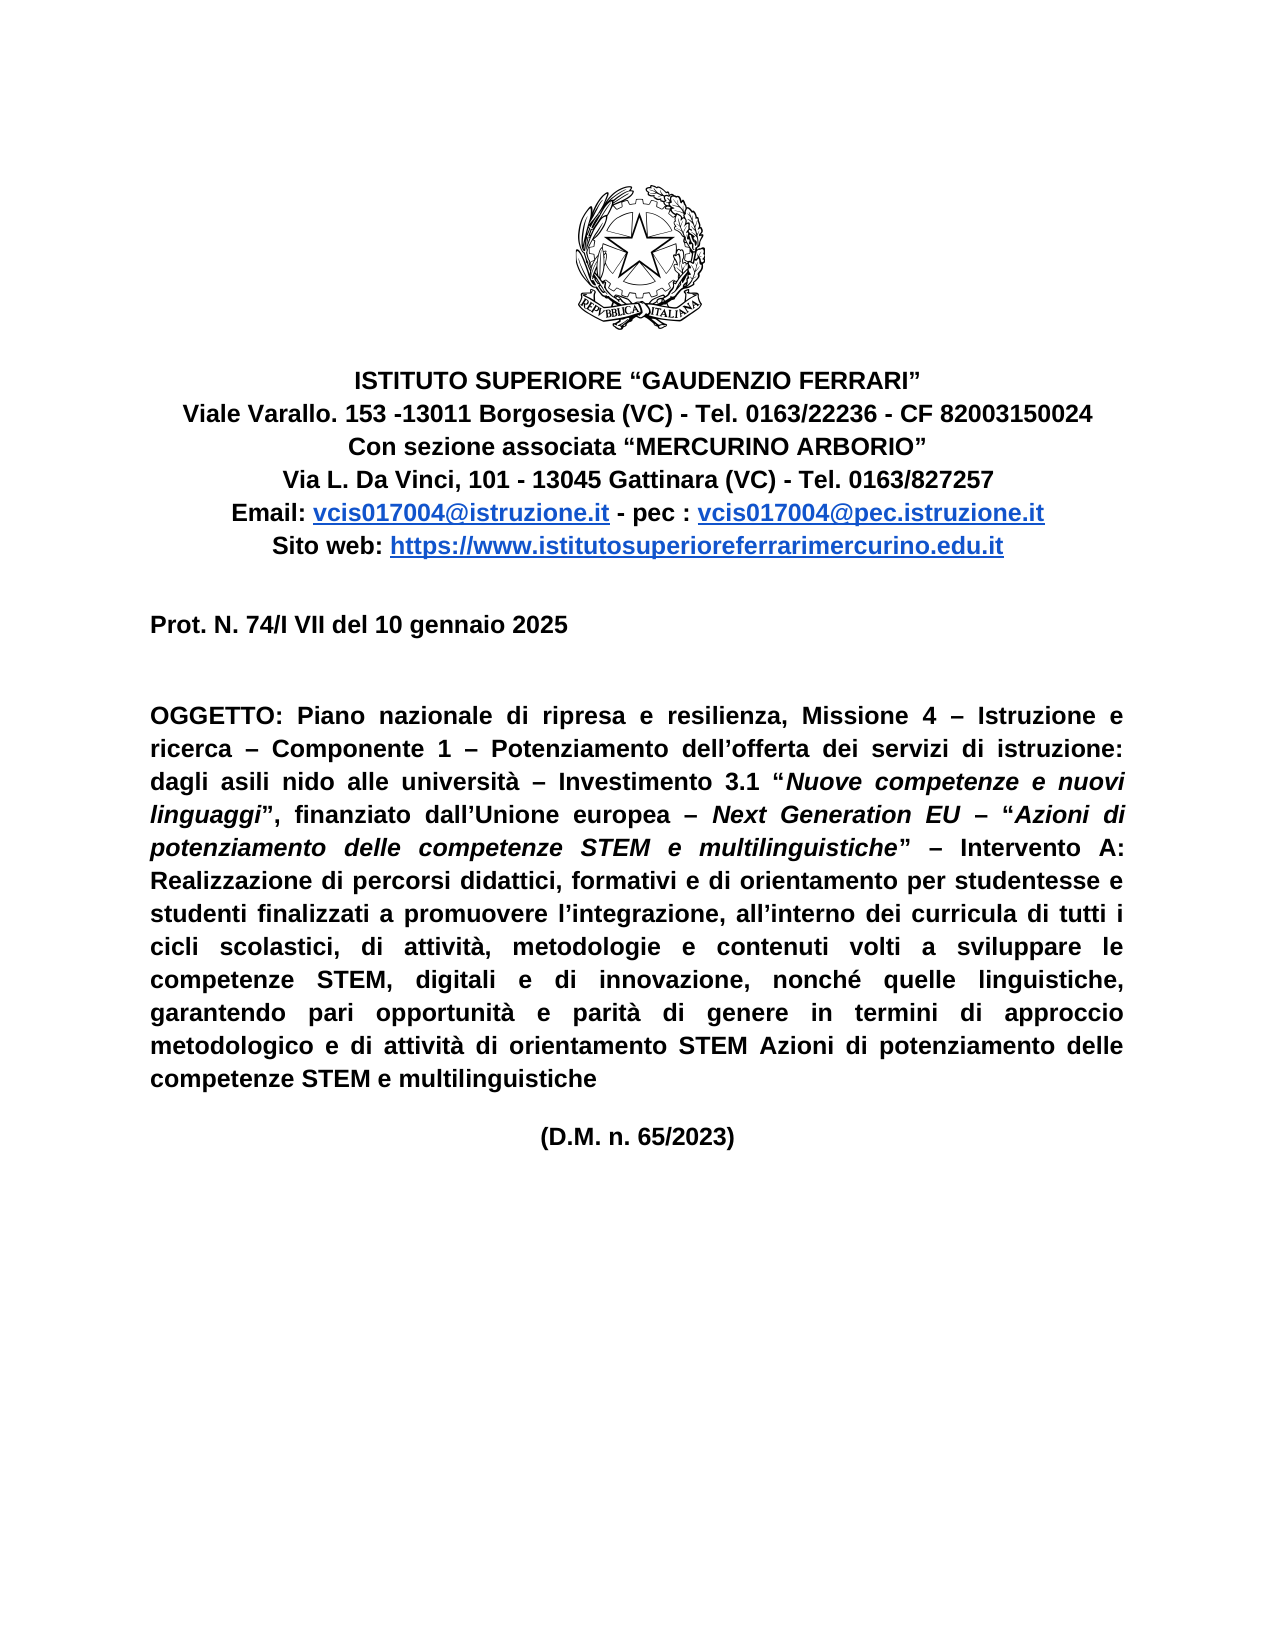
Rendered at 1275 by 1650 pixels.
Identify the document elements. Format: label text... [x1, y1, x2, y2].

text (D.M. n. 65/2023) [165, 1122, 1110, 1151]
text Via L. Da Vinci, 101 - 13045 Gattinara (VC) - Tel. 0163/827257 Email: vcis017004@istruzione.it - pec : vcis017004@pec.istruzione.it [231, 465, 1055, 527]
text Viale Varallo. 153 -13011 Borgosesia (VC) - Tel. 0163/22236 - CF 82003150024 Con sezione associata “MERCURINO ARBORIO” [165, 399, 1110, 461]
text ISTITUTO SUPERIORE “GAUDENZIO FERRARI” [165, 366, 1110, 395]
text OGGETTO: Piano nazionale di ripresa e resilienza, Missione 4 – Istruzione e ricerca – Componente 1 – Potenziamento dell’offerta dei servizi di istruzione: dagli asili nido alle università – Investimento 3.1 “Nuove competenze e nuovi linguaggi”, finanziato dall’Unione europea – Next Generation EU – “Azioni di potenziamento delle competenze STEM e multilinguistiche” – Intervento A: Realizzazione di percorsi didattici, formativi e di orientamento per studentesse e studenti finalizzati a promuovere l’integrazione, all’interno dei curricula di tutti i cicli scolastici, di attività, metodologie e contenuti volti a sviluppare le competenze STEM, digitali e di innovazione, nonché quelle linguistiche, garantendo pari opportunità e parità di genere in termini di approccio metodologico e di attività di orientamento STEM Azioni di potenziamento delle competenze STEM e multilinguistiche [150, 701, 1125, 1093]
text Sito web: https://www.istitutosuperioreferrarimercurino.edu.it Prot. N. 74/I VII del 10 gennaio 2025 [150, 531, 1055, 638]
picture [575, 185, 705, 330]
